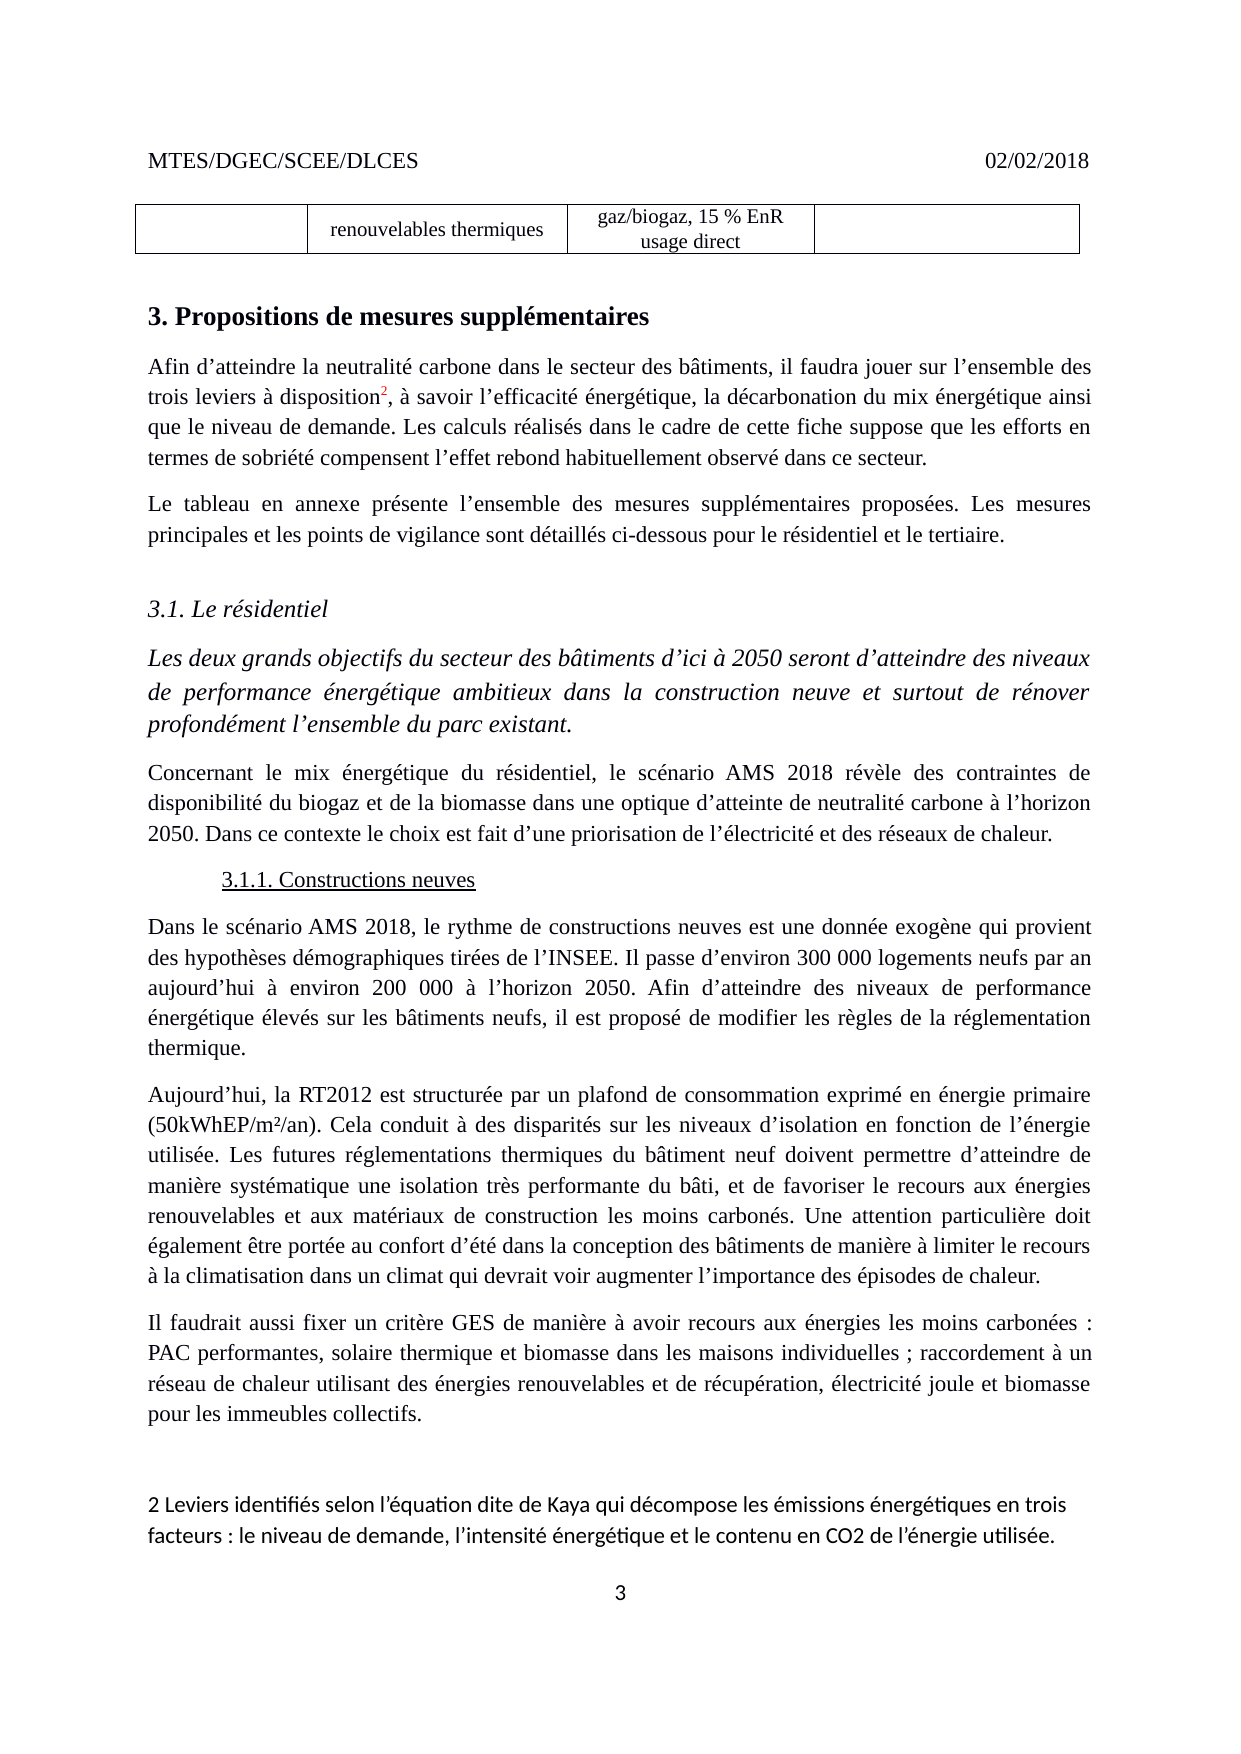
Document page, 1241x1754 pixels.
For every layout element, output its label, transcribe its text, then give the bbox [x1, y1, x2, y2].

text Aujourd’hui, la RT2012 est structurée par un plafond de consommation exprimé en énergie primaire (50kWhEP/m²/an). Cela conduit à des disparités sur les niveaux d’isolation en fonction de l’énergie utilisée. Les futures réglementations thermiques du bâtiment neuf doivent permettre d’atteindre de manière systématique une isolation très performante du bâti, et de favoriser le recours aux énergies renouvelables et aux matériaux de construction les moins carbonés. Une attention particulière doit également être portée au confort d’été dans la conception des bâtiments de manière à limiter le recours à la climatisation dans un climat qui devrait voir augmenter l’importance des épisodes de chaleur. [148, 1081, 1093, 1289]
text Afin d’atteindre la neutralité carbone dans le secteur des bâtiments, il faudra jouer sur l’ensemble des trois leviers à disposition, à savoir l’efficacité énergétique, la décarbonation du mix énergétique ainsi que le niveau de demande. Les calculs réalisés dans le cadre de cette fiche suppose que les efforts en termes de sobriété compensent l’effet rebond habituellement observé dans ce secteur. [148, 353, 1093, 470]
table_cell gaz/biogaz, 15 % EnR usage direct [568, 205, 814, 253]
text Leviers identifiés selon l’équation dite de Kaya qui décompose les émissions énergétiques en trois facteurs : le niveau de demande, l’intensité énergétique et le contenu en CO2 de l’énergie utilisée. [148, 1491, 1093, 1549]
text Il faudrait aussi fixer un critère GES de manière à avoir recours aux énergies les moins carbonées : PAC performantes, solaire thermique et biomasse dans les maisons individuelles ; raccordement à un réseau de chaleur utilisant des énergies renouvelables et de récupération, électricité joule et biomasse pour les immeubles collectifs. [148, 1309, 1093, 1426]
text 3.1.1. Constructions neuves [221, 867, 1093, 893]
text 3. Propositions de mesures supplémentaires [148, 301, 1093, 332]
text 3.1. Le résidentiel [148, 594, 1093, 623]
table_cell [136, 205, 307, 253]
text Dans le scénario AMS 2018, le rythme de constructions neuves est une donnée exogène qui provient des hypothèses démographiques tirées de l’INSEE. Il passe d’environ 300 000 logements neufs par an aujourd’hui à environ 200 000 à l’horizon 2050. Afin d’atteindre des niveaux de performance énergétique élevés sur les bâtiments neufs, il est proposé de modifier les règles de la réglementation thermique. [148, 913, 1093, 1061]
table_cell renouvelables thermiques [308, 205, 567, 253]
text Concernant le mix énergétique du résidentiel, le scénario AMS 2018 révèle des contraintes de disponibilité du biogaz et de la biomasse dans une optique d’atteinte de neutralité carbone à l’horizon 2050. Dans ce contexte le choix est fait d’une priorisation de l’électricité et des réseaux de chaleur. [148, 759, 1093, 846]
text Le tableau en annexe présente l’ensemble des mesures supplémentaires proposées. Les mesures principales et les points de vigilance sont détaillés ci-dessous pour le résidentiel et le tertiaire. [148, 490, 1093, 547]
table_cell [815, 205, 1079, 253]
